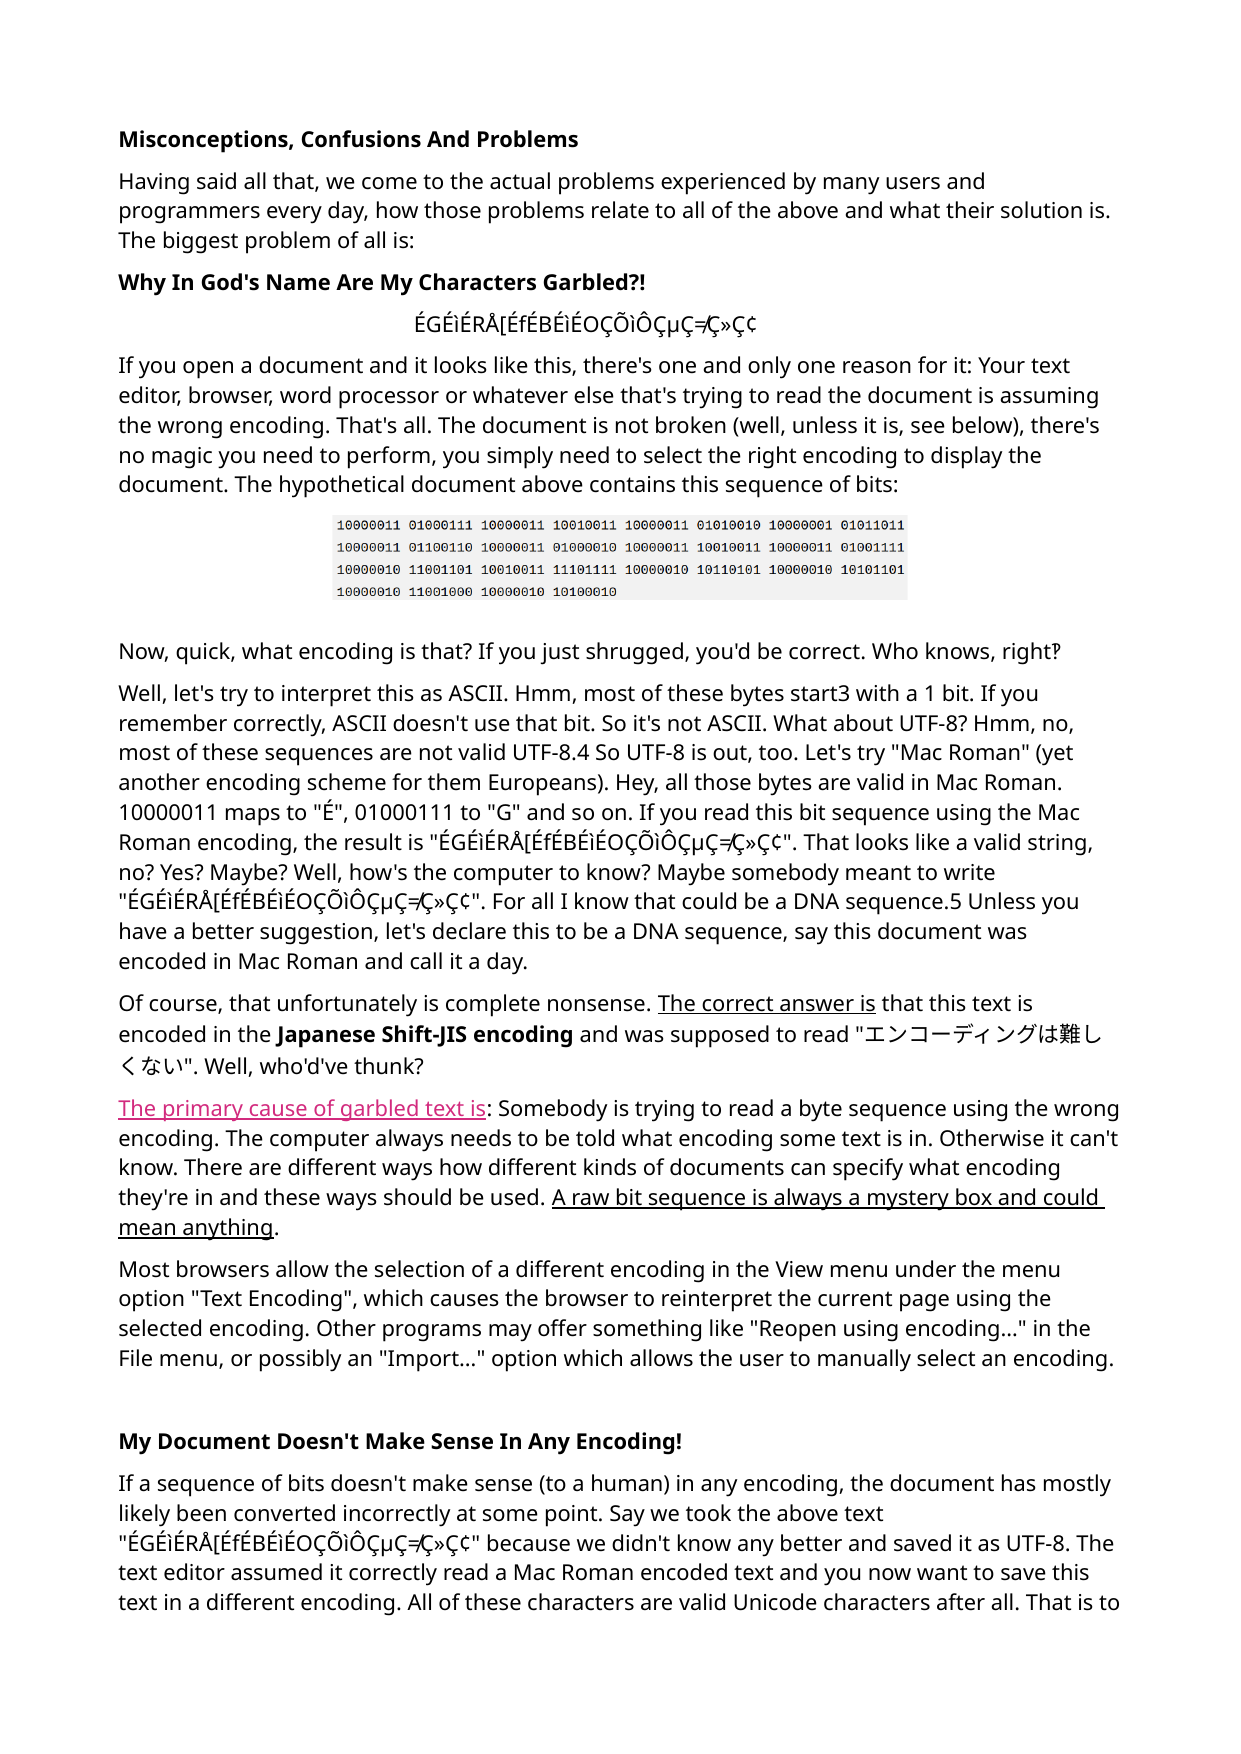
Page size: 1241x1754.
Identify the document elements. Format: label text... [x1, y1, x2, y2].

text Why In God's Name Are My Characters Garbled?! [118, 267, 1122, 297]
text Most browsers allow the selection of a different encoding in the View menu under the menu option "Text Encoding", which causes the browser to reinterpret the current page using the selected encoding. Other programs may offer something like "Reopen using encoding…" in the File menu, or possibly an "Import…" option which allows the user to manually select an encoding. [118, 1254, 1122, 1373]
text My Document Doesn't Make Sense In Any Encoding! [118, 1426, 1122, 1456]
text Of course, that unfortunately is complete nonsense. The correct answer is that this text is encoded in the Japanese Shift-JIS encoding and was supposed to read "エンコーディングは難しくない". Well, who'd've thunk? [118, 988, 1122, 1081]
text If a sequence of bits doesn't make sense (to a human) in any encoding, the document has mostly likely been converted incorrectly at some point. Say we took the above text "ÉGÉìÉRÅ[ÉfÉBÉìÉOÇÕìÔÇµÇ≠Ç»Ç¢" because we didn't know any better and saved it as UTF-8. The text editor assumed it correctly read a Mac Roman encoded text and you now want to save this text in a different encoding. All of these characters are valid Unicode characters after all. That is to [118, 1468, 1122, 1617]
text Now, quick, what encoding is that? If you just shrugged, you'd be correct. Who knows, right‽ [118, 636, 1122, 666]
text Misconceptions, Confusions And Problems [118, 124, 1122, 154]
picture [332, 515, 908, 600]
text ÉGÉìÉRÅ[ÉfÉBÉìÉOÇÕìÔÇµÇ≠Ç»Ç¢ [118, 309, 1122, 338]
text The primary cause of garbled text is: Somebody is trying to read a byte sequence using the wrong encoding. The computer always needs to be told what encoding some text is in. Otherwise it can't know. There are different ways how different kinds of documents can specify what encoding they're in and these ways should be used. A raw bit sequence is always a mystery box and could mean anything. [118, 1093, 1122, 1242]
text If you open a document and it looks like this, there's one and only one reason for it: Your text editor, browser, word processor or whatever else that's trying to read the document is assuming the wrong encoding. That's all. The document is not broken (well, unless it is, see below), there's no magic you need to perform, you simply need to select the right encoding to display the document. The hypothetical document above contains this sequence of bits: [118, 350, 1122, 499]
text Having said all that, we come to the actual problems experienced by many users and programmers every day, how those problems relate to all of the above and what their solution is. The biggest problem of all is: [118, 166, 1122, 255]
text Well, let's try to interpret this as ASCII. Hmm, most of these bytes start3 with a 1 bit. If you remember correctly, ASCII doesn't use that bit. So it's not ASCII. What about UTF-8? Hmm, no, most of these sequences are not valid UTF-8.4 So UTF-8 is out, too. Let's try "Mac Roman" (yet another encoding scheme for them Europeans). Hey, all those bytes are valid in Mac Roman. 10000011 maps to "É", 01000111 to "G" and so on. If you read this bit sequence using the Mac Roman encoding, the result is "ÉGÉìÉRÅ[ÉfÉBÉìÉOÇÕìÔÇµÇ≠Ç»Ç¢". That looks like a valid string, no? Yes? Maybe? Well, how's the computer to know? Maybe somebody meant to write "ÉGÉìÉRÅ[ÉfÉBÉìÉOÇÕìÔÇµÇ≠Ç»Ç¢". For all I know that could be a DNA sequence.5 Unless you have a better suggestion, let's declare this to be a DNA sequence, say this document was encoded in Mac Roman and call it a day. [118, 678, 1122, 976]
